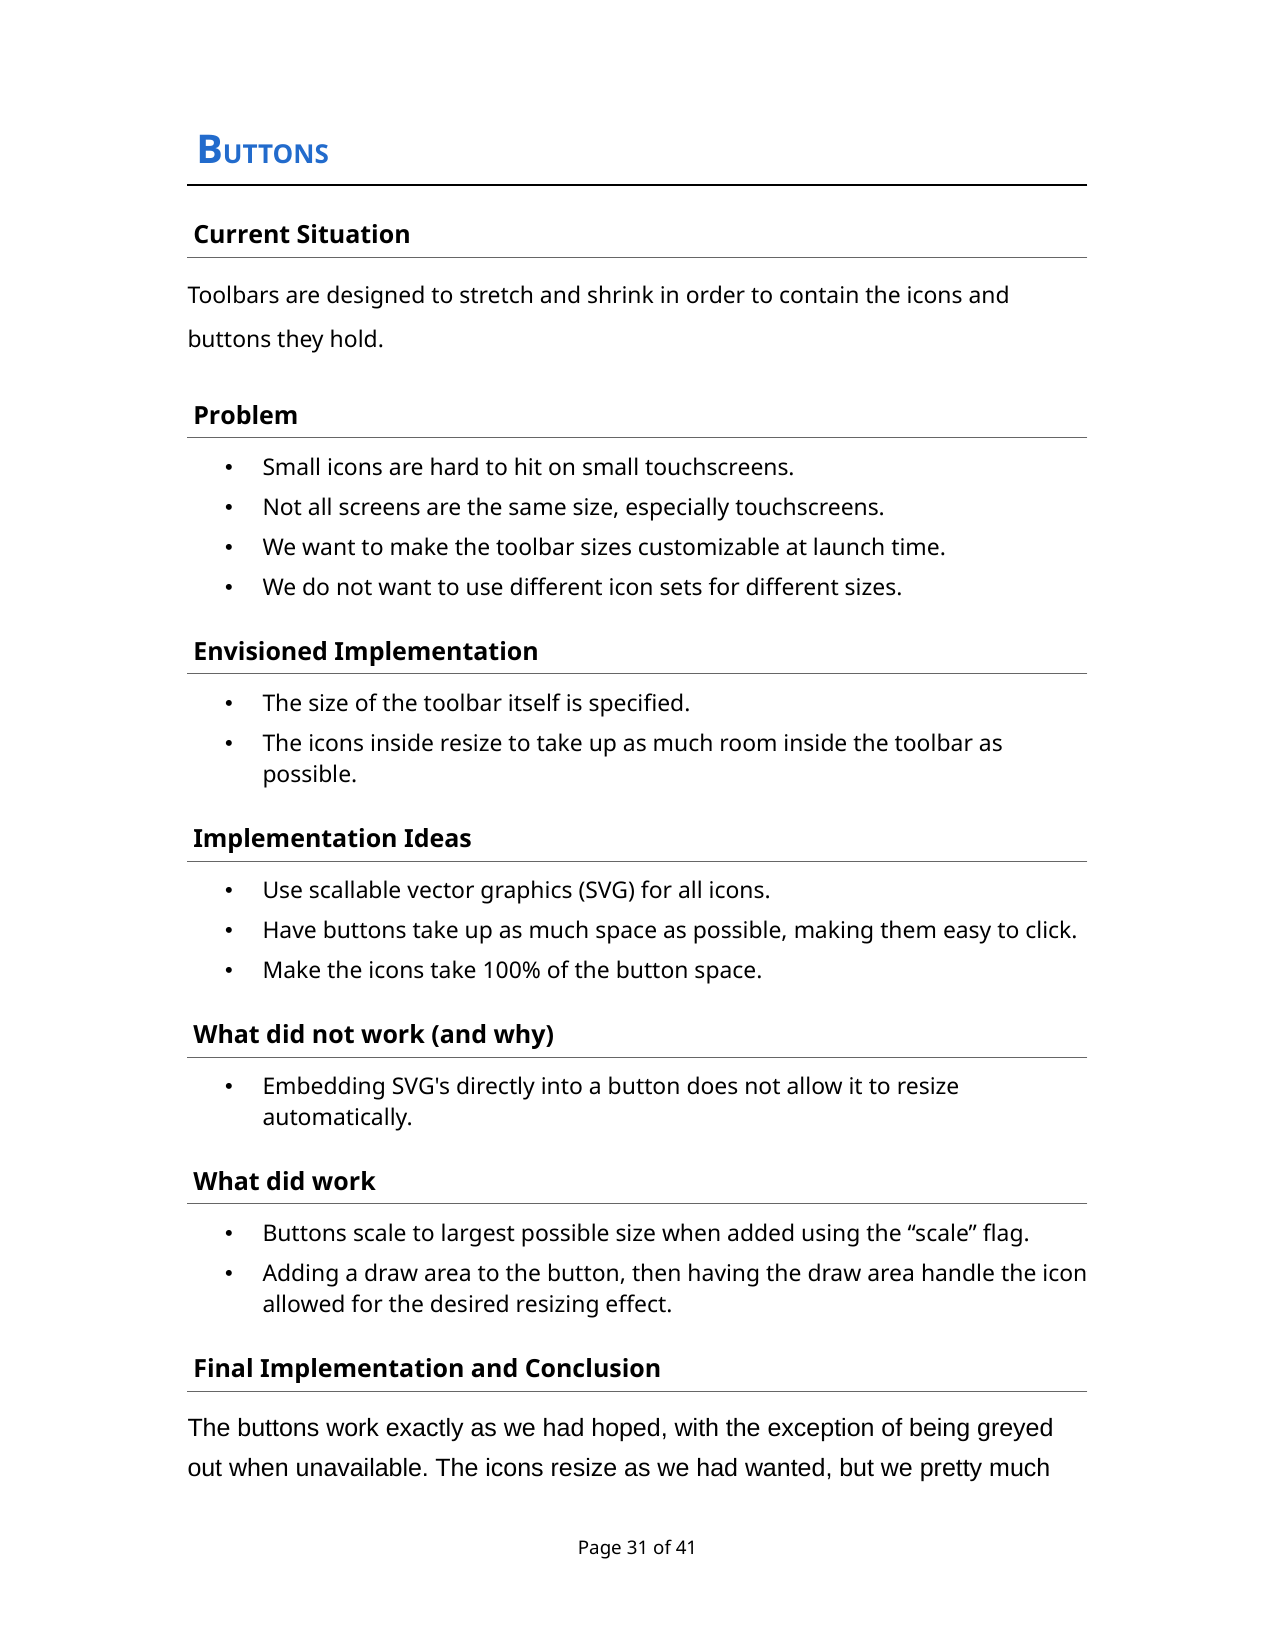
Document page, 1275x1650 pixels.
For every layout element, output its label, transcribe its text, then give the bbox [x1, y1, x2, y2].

subtitle Final Implementation and Conclusion [187, 1345, 1087, 1391]
list Adding a draw area to the button, then having the draw area handle the icon allowed for the desired resizing effect. [225, 1257, 1087, 1320]
list Use scallable vector graphics (SVG) for all icons. [225, 874, 1087, 905]
list The icons inside resize to take up as much room inside the toolbar as possible. [225, 727, 1087, 790]
list Not all screens are the same size, especially touchscreens. [225, 491, 1087, 522]
subtitle What did work [187, 1158, 1087, 1203]
list Make the icons take 100% of the button space. [225, 954, 1087, 986]
text Toolbars are designed to stretch and shrink in order to contain the icons and buttons they hold. [187, 279, 1087, 354]
list Embedding SVG's directly into a button does not allow it to resize automatically. [225, 1070, 1087, 1133]
subtitle Envisioned Implementation [187, 628, 1087, 673]
subtitle Problem [187, 392, 1087, 437]
list We do not want to use different icon sets for different sizes. [225, 571, 1087, 603]
subtitle What did not work (and why) [187, 1011, 1087, 1057]
text The buttons work exactly as we had hoped, with the exception of being greyed out when unavailable. The icons resize as we had wanted, but we pretty much [187, 1412, 1087, 1481]
subtitle Current Situation [187, 211, 1087, 257]
subtitle Buttons [187, 112, 1087, 184]
subtitle Implementation Ideas [187, 815, 1087, 861]
list Small icons are hard to hit on small touchscreens. [225, 451, 1087, 482]
list Buttons scale to largest possible size when added using the “scale” flag. [225, 1217, 1087, 1248]
list We want to make the toolbar sizes customizable at launch time. [225, 531, 1087, 562]
list The size of the toolbar itself is specified. [225, 687, 1087, 718]
list Have buttons take up as much space as possible, making them easy to click. [225, 914, 1087, 946]
